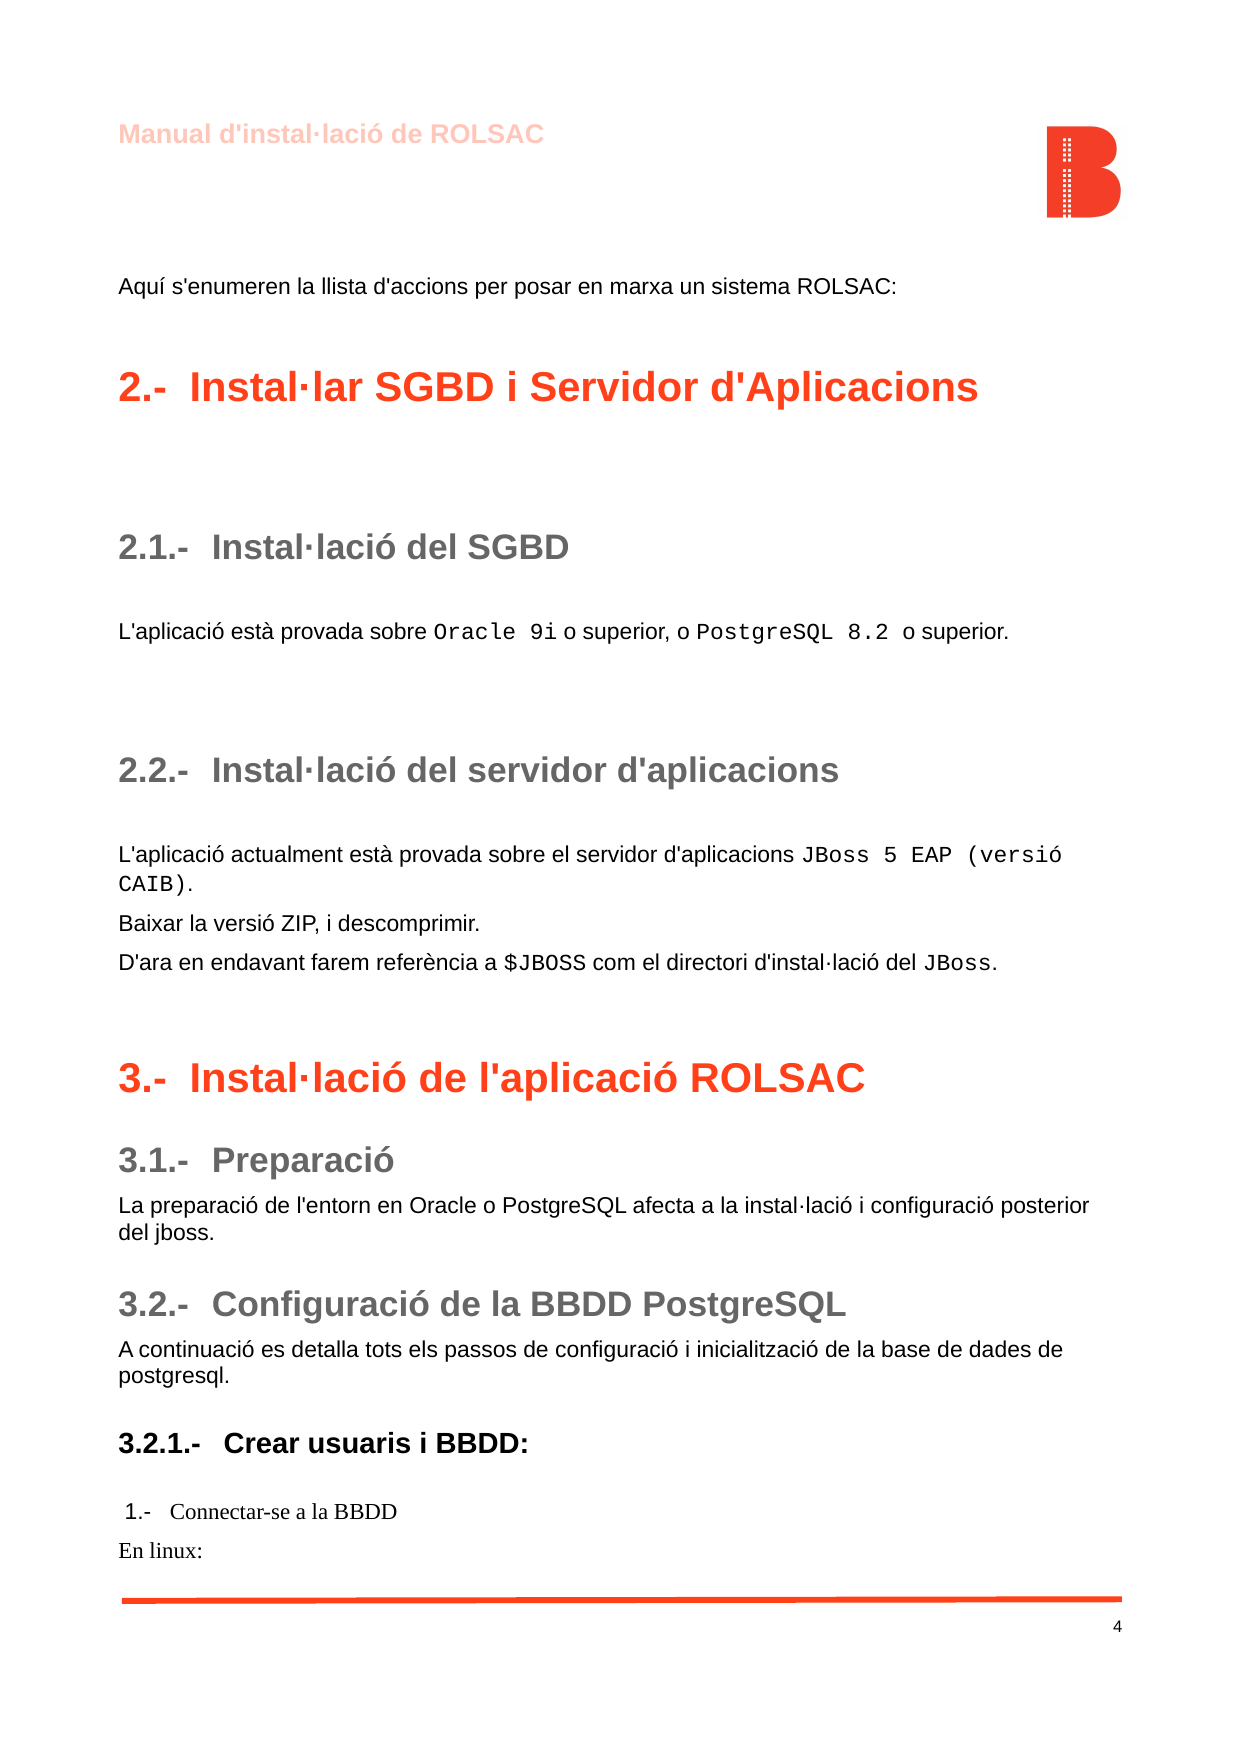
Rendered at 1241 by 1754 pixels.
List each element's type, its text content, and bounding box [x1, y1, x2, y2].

subtitle Instal·lació de l'aplicació ROLSAC [118, 1054, 1122, 1102]
text Aquí s'enumeren la llista d'accions per posar en marxa un sistema ROLSAC: [118, 273, 1122, 299]
subtitle Crear usuaris i BBDD: [118, 1426, 1122, 1460]
picture [1036, 124, 1130, 221]
subtitle Preparació [118, 1139, 1122, 1180]
subtitle Configuració de la BBDD PostgreSQL [118, 1283, 1122, 1323]
text D'ara en endavant farem referència a $JBOSS com el directori d'instal·lació del JBoss. [118, 949, 1122, 977]
text L'aplicació està provada sobre Oracle 9i o superior, o PostgreSQL 8.2 o superior. [118, 618, 1122, 646]
subtitle Instal·lar SGBD i Servidor d'Aplicacions [118, 363, 1122, 411]
list Connectar-se a la BBDD [118, 1498, 1122, 1524]
subtitle Instal·lació del SGBD [118, 526, 1122, 567]
text L'aplicació actualment està provada sobre el servidor d'aplicacions JBoss 5 EAP (versió CAIB). [118, 841, 1122, 898]
subtitle Instal·lació del servidor d'aplicacions [118, 749, 1122, 790]
text A continuació es detalla tots els passos de configuració i inicialització de la base de dades de postgresql. [118, 1336, 1122, 1389]
text La preparació de l'entorn en Oracle o PostgreSQL afecta a la instal·lació i configuració posterior del jboss. [118, 1192, 1122, 1245]
text Baixar la versió ZIP, i descomprimir. [118, 910, 1122, 937]
text En linux: [118, 1537, 1122, 1563]
